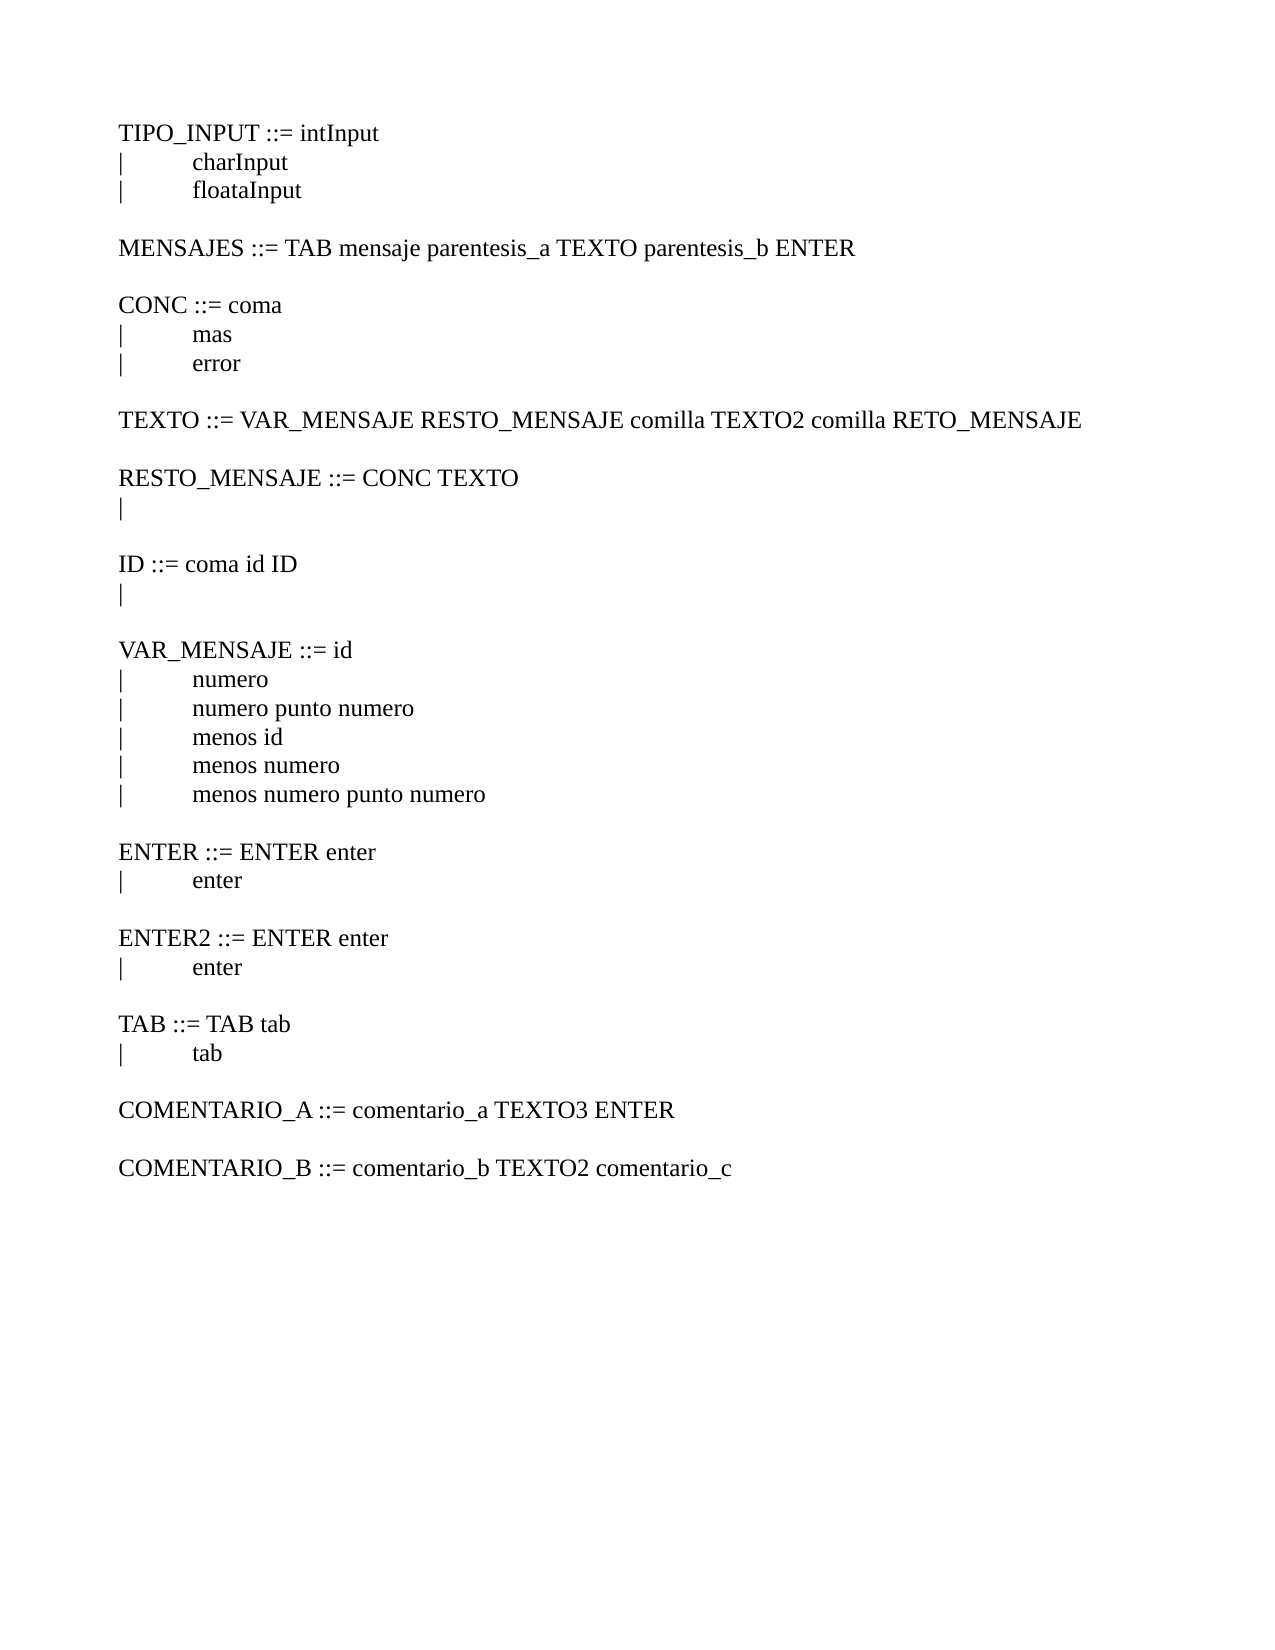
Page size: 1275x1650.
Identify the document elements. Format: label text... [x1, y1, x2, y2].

text | menos numero punto numero [118, 779, 1157, 808]
text | numero [118, 664, 1157, 693]
text ENTER ::= ENTER enter [118, 837, 1157, 866]
text | floataInput [118, 176, 1157, 204]
text | [118, 492, 1157, 521]
text TAB ::= TAB tab [118, 1009, 1157, 1038]
text RESTO_MENSAJE ::= CONC TEXTO [118, 463, 1157, 492]
text COMENTARIO_B ::= comentario_b TEXTO2 comentario_c [118, 1153, 1157, 1182]
text | enter [118, 866, 1157, 894]
text ENTER2 ::= ENTER enter [118, 923, 1157, 952]
text COMENTARIO_A ::= comentario_a TEXTO3 ENTER [118, 1096, 1157, 1124]
text TIPO_INPUT ::= intInput [118, 118, 1157, 147]
text ID ::= coma id ID [118, 549, 1157, 578]
text VAR_MENSAJE ::= id [118, 636, 1157, 664]
text | [118, 578, 1157, 607]
text | error [118, 348, 1157, 377]
text | charInput [118, 147, 1157, 176]
text | menos numero [118, 751, 1157, 779]
text | enter [118, 952, 1157, 981]
text | tab [118, 1038, 1157, 1067]
text CONC ::= coma [118, 291, 1157, 319]
text MENSAJES ::= TAB mensaje parentesis_a TEXTO parentesis_b ENTER [118, 233, 1157, 262]
text | numero punto numero [118, 693, 1157, 722]
text | mas [118, 319, 1157, 348]
text | menos id [118, 722, 1157, 751]
text TEXTO ::= VAR_MENSAJE RESTO_MENSAJE comilla TEXTO2 comilla RETO_MENSAJE [118, 406, 1157, 434]
